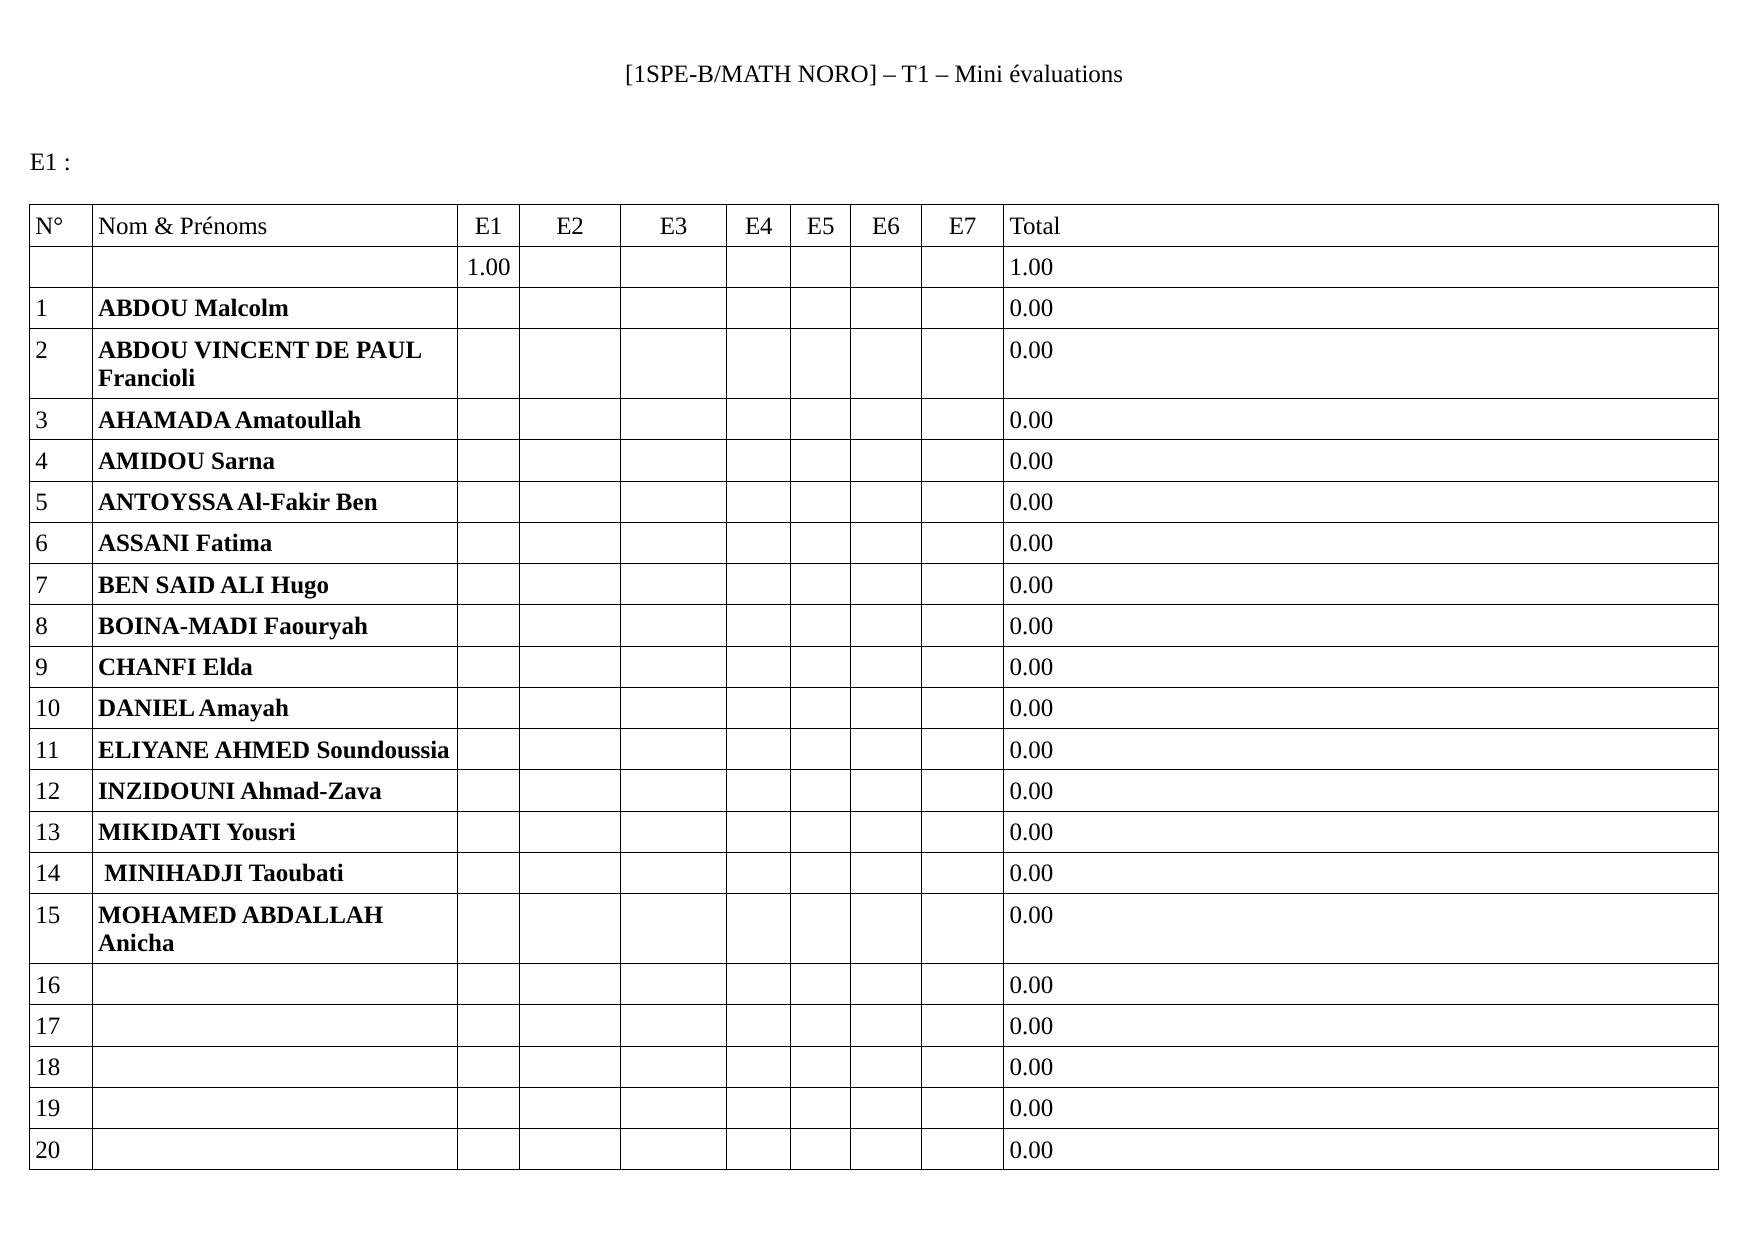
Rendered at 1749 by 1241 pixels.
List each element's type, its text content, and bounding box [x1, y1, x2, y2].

table_cell 1 [30, 288, 92, 328]
table_cell [458, 523, 519, 563]
table_header N° [30, 205, 92, 246]
table_cell [922, 894, 1003, 963]
table_cell [458, 853, 519, 893]
table_cell [520, 440, 620, 481]
table_header E5 [791, 205, 850, 246]
table_cell 6 [30, 523, 92, 563]
text E1 : [29, 147, 1718, 176]
table_cell [851, 564, 921, 604]
table_cell [520, 1005, 620, 1046]
table_cell 15 [30, 894, 92, 963]
table_cell [922, 688, 1003, 728]
table_cell [621, 564, 726, 604]
table_header E6 [851, 205, 921, 246]
table_cell [922, 247, 1003, 287]
table_cell [727, 329, 790, 398]
table_cell 0,00 [1004, 1047, 1718, 1087]
table_cell [922, 729, 1003, 769]
table_cell [93, 1088, 457, 1128]
table_cell [922, 853, 1003, 893]
table_cell [851, 1129, 921, 1169]
table_cell [851, 523, 921, 563]
table_cell [727, 288, 790, 328]
table_cell [922, 964, 1003, 1004]
table_cell [520, 399, 620, 439]
table_cell [791, 647, 850, 687]
table_cell [621, 329, 726, 398]
table_cell [727, 523, 790, 563]
table_cell [922, 523, 1003, 563]
table_cell [727, 605, 790, 646]
table_cell [458, 399, 519, 439]
table_cell [520, 288, 620, 328]
table_cell [458, 647, 519, 687]
table_cell [922, 647, 1003, 687]
table_header E3 [621, 205, 726, 246]
table_cell [851, 688, 921, 728]
table_cell [520, 729, 620, 769]
table_cell MINIHADJI Taoubati [93, 853, 457, 893]
table_cell 0,00 [1004, 1129, 1718, 1169]
table_cell [621, 647, 726, 687]
table_cell [727, 1047, 790, 1087]
table_cell [621, 482, 726, 522]
table_cell [458, 688, 519, 728]
table_cell MIKIDATI Yousri [93, 812, 457, 852]
table_cell [791, 894, 850, 963]
table_cell 3 [30, 399, 92, 439]
table_cell [727, 1088, 790, 1128]
table_cell [727, 964, 790, 1004]
table_cell [922, 440, 1003, 481]
table_cell [520, 329, 620, 398]
table_cell [851, 894, 921, 963]
table_cell 5 [30, 482, 92, 522]
table_cell [621, 1047, 726, 1087]
table_cell [727, 812, 790, 852]
table_cell [621, 1088, 726, 1128]
table_cell [851, 1088, 921, 1128]
table_cell 12 [30, 770, 92, 811]
table_cell [93, 1005, 457, 1046]
table_cell [922, 1005, 1003, 1046]
table_cell [727, 440, 790, 481]
table_cell [727, 1129, 790, 1169]
table_cell [727, 564, 790, 604]
table_cell [727, 853, 790, 893]
table_cell [621, 812, 726, 852]
table_cell [458, 1005, 519, 1046]
table_cell [621, 1005, 726, 1046]
table_cell [851, 247, 921, 287]
table_cell [851, 329, 921, 398]
table_header E4 [727, 205, 790, 246]
table_cell [727, 647, 790, 687]
table_cell [922, 564, 1003, 604]
table_cell 19 [30, 1088, 92, 1128]
table_cell [520, 853, 620, 893]
table_cell 11 [30, 729, 92, 769]
table_cell 0,00 [1004, 440, 1718, 481]
table_cell [851, 812, 921, 852]
table_cell 16 [30, 964, 92, 1004]
table_cell [458, 729, 519, 769]
table_cell [458, 329, 519, 398]
table_cell [520, 812, 620, 852]
table_cell 0,00 [1004, 812, 1718, 852]
table_cell [93, 247, 457, 287]
table_cell 0,00 [1004, 482, 1718, 522]
table_cell [727, 482, 790, 522]
table_cell [791, 688, 850, 728]
table_cell [922, 770, 1003, 811]
table_cell [791, 1129, 850, 1169]
table_cell [621, 288, 726, 328]
table_cell [30, 247, 92, 287]
table_cell [458, 812, 519, 852]
table_cell 18 [30, 1047, 92, 1087]
table_cell [458, 770, 519, 811]
table_cell 0,00 [1004, 605, 1718, 646]
table_cell [621, 1129, 726, 1169]
table_cell [851, 605, 921, 646]
table_cell CHANFI Elda [93, 647, 457, 687]
table_cell [93, 964, 457, 1004]
table_cell AMIDOU Sarna [93, 440, 457, 481]
table_cell [727, 894, 790, 963]
table_cell ELIYANE AHMED Soundoussia [93, 729, 457, 769]
table_cell [791, 482, 850, 522]
table_cell [851, 729, 921, 769]
table_cell [458, 1129, 519, 1169]
table_cell 0,00 [1004, 1088, 1718, 1128]
table_cell [458, 564, 519, 604]
table_header Nom & Prénoms [93, 205, 457, 246]
table_cell DANIEL Amayah [93, 688, 457, 728]
table_cell [791, 440, 850, 481]
table_cell 0,00 [1004, 523, 1718, 563]
table_cell [520, 605, 620, 646]
table_cell [520, 894, 620, 963]
table_cell [851, 770, 921, 811]
table_cell 0,00 [1004, 564, 1718, 604]
table_cell [458, 894, 519, 963]
table_cell [851, 482, 921, 522]
table_cell [520, 964, 620, 1004]
table_cell 20 [30, 1129, 92, 1169]
table_cell [458, 605, 519, 646]
table_cell [621, 894, 726, 963]
table_cell 0,00 [1004, 329, 1718, 398]
table_cell 9 [30, 647, 92, 687]
table_cell [791, 399, 850, 439]
table_cell 1,00 [458, 247, 519, 287]
table_cell [727, 688, 790, 728]
table_cell ANTOYSSA Al-Fakir Ben [93, 482, 457, 522]
table_cell [851, 1005, 921, 1046]
table_cell [851, 647, 921, 687]
table_cell [791, 812, 850, 852]
table_cell 0,00 [1004, 853, 1718, 893]
table_cell [520, 770, 620, 811]
table_cell [520, 1047, 620, 1087]
table_cell 17 [30, 1005, 92, 1046]
table_cell [621, 605, 726, 646]
table_cell [621, 399, 726, 439]
table_cell [851, 440, 921, 481]
table_cell [791, 964, 850, 1004]
table_cell [458, 1088, 519, 1128]
table_cell [458, 964, 519, 1004]
table_cell [621, 729, 726, 769]
table_cell ABDOU Malcolm [93, 288, 457, 328]
table_cell [922, 605, 1003, 646]
table_cell [851, 853, 921, 893]
table_cell 0,00 [1004, 399, 1718, 439]
table_cell INZIDOUNI Ahmad-Zava [93, 770, 457, 811]
table_cell ABDOU VINCENT DE PAUL Francioli [93, 329, 457, 398]
table_cell [727, 399, 790, 439]
table_cell 0,00 [1004, 729, 1718, 769]
table_cell [791, 770, 850, 811]
table_cell [520, 523, 620, 563]
table_cell [791, 523, 850, 563]
table_cell [458, 1047, 519, 1087]
table_header E7 [922, 205, 1003, 246]
table_cell [520, 1129, 620, 1169]
table_cell [922, 1088, 1003, 1128]
table_cell [791, 247, 850, 287]
table_cell [93, 1047, 457, 1087]
table_cell [922, 288, 1003, 328]
table_cell [791, 288, 850, 328]
table_cell 0,00 [1004, 894, 1718, 963]
table_cell [791, 729, 850, 769]
table_cell [791, 564, 850, 604]
table_cell [520, 247, 620, 287]
table_cell [458, 288, 519, 328]
table_cell [727, 770, 790, 811]
table_cell [621, 440, 726, 481]
table_cell [458, 440, 519, 481]
table_cell 2 [30, 329, 92, 398]
table_cell [851, 1047, 921, 1087]
table_cell [791, 605, 850, 646]
table_cell [520, 647, 620, 687]
table_cell [791, 1005, 850, 1046]
table_header Total [1004, 205, 1718, 246]
table_cell 14 [30, 853, 92, 893]
table_cell 7 [30, 564, 92, 604]
table_cell 0,00 [1004, 964, 1718, 1004]
table_cell ASSANI Fatima [93, 523, 457, 563]
table_cell [458, 482, 519, 522]
table_cell 4 [30, 440, 92, 481]
table_cell 0,00 [1004, 288, 1718, 328]
table_cell [621, 770, 726, 811]
table_cell [851, 288, 921, 328]
table_cell [922, 1047, 1003, 1087]
table_cell [93, 1129, 457, 1169]
table_cell 0,00 [1004, 1005, 1718, 1046]
table_cell [621, 853, 726, 893]
table_cell AHAMADA Amatoullah [93, 399, 457, 439]
table_cell 0,00 [1004, 647, 1718, 687]
table_cell 13 [30, 812, 92, 852]
table_cell [922, 482, 1003, 522]
table_cell [727, 729, 790, 769]
table_cell [791, 1047, 850, 1087]
table_cell [922, 399, 1003, 439]
table_cell [851, 964, 921, 1004]
table_cell 8 [30, 605, 92, 646]
table_cell [520, 564, 620, 604]
table_cell [520, 482, 620, 522]
table_cell MOHAMED ABDALLAH Anicha [93, 894, 457, 963]
table_cell [621, 688, 726, 728]
table_cell [922, 812, 1003, 852]
table_header E2 [520, 205, 620, 246]
table_cell [621, 964, 726, 1004]
table_cell BOINA-MADI Faouryah [93, 605, 457, 646]
table_cell 0,00 [1004, 770, 1718, 811]
table_cell 1,00 [1004, 247, 1718, 287]
table_cell 10 [30, 688, 92, 728]
table_cell [520, 688, 620, 728]
table_cell [851, 399, 921, 439]
table_cell [791, 329, 850, 398]
table_cell [727, 247, 790, 287]
table_cell [621, 523, 726, 563]
table_cell [727, 1005, 790, 1046]
table_cell [922, 1129, 1003, 1169]
table_cell [791, 853, 850, 893]
table_cell BEN SAID ALI Hugo [93, 564, 457, 604]
table_cell 0,00 [1004, 688, 1718, 728]
table_cell [922, 329, 1003, 398]
table_cell [791, 1088, 850, 1128]
table_cell [621, 247, 726, 287]
table_header E1 [458, 205, 519, 246]
table_cell [520, 1088, 620, 1128]
